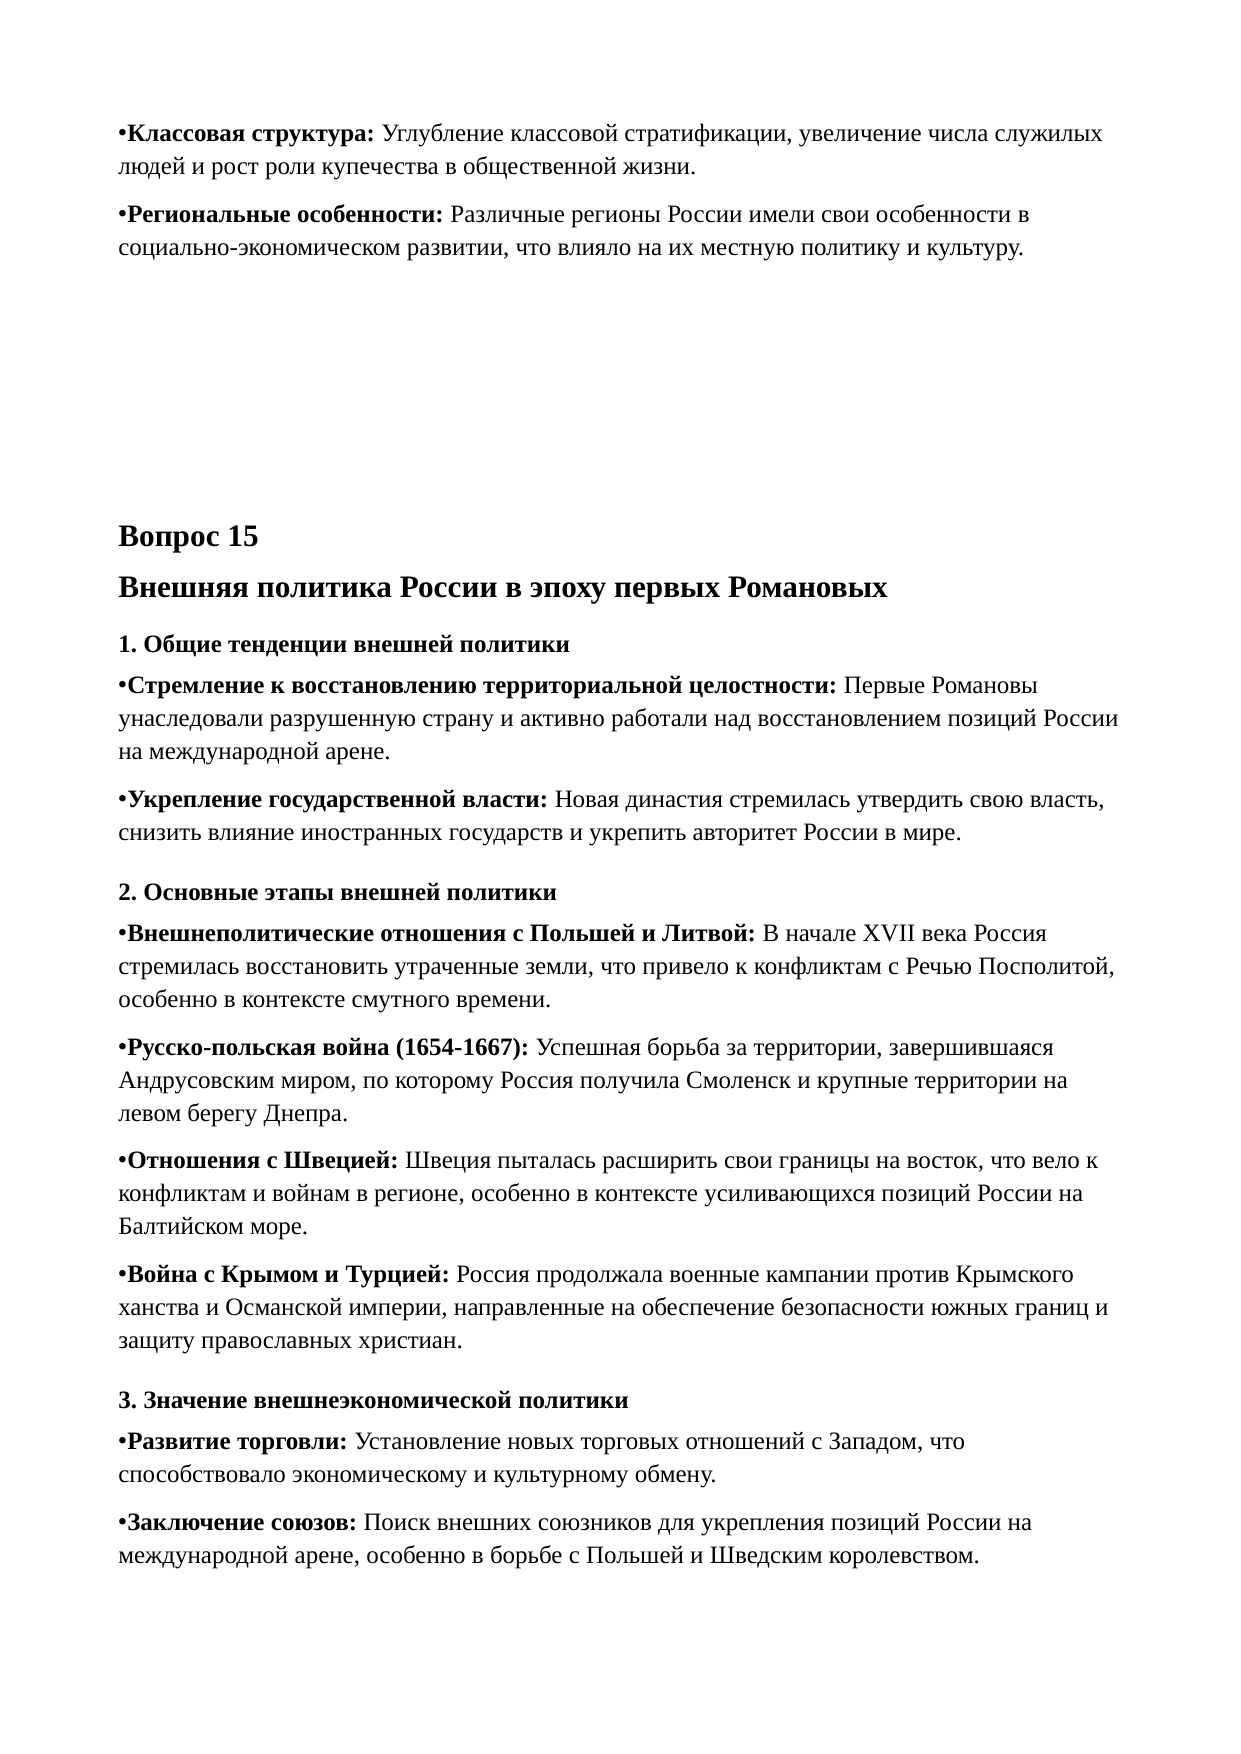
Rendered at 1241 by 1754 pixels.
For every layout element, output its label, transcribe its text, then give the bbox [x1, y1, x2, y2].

subtitle 2. Основные этапы внешней политики [118, 877, 1122, 906]
list Региональные особенности: Различные регионы России имели свои особенности в социально-экономическом развитии, что влияло на их местную политику и культуру. [118, 199, 1122, 261]
text Вопрос 15 [118, 517, 1122, 553]
list Русско-польская война (1654-1667): Успешная борьба за территории, завершившаяся Андрусовским миром, по которому Россия получила Смоленск и крупные территории на левом берегу Днепра. [118, 1032, 1122, 1127]
list Заключение союзов: Поиск внешних союзников для укрепления позиций России на международной арене, особенно в борьбе с Польшей и Шведским королевством. [118, 1507, 1122, 1569]
list Развитие торговли: Установление новых торговых отношений с Западом, что способствовало экономическому и культурному обмену. [118, 1426, 1122, 1488]
list Укрепление государственной власти: Новая династия стремилась утвердить свою власть, снизить влияние иностранных государств и укрепить авторитет России в мире. [118, 784, 1122, 846]
subtitle 3. Значение внешнеэкономической политики [118, 1385, 1122, 1414]
subtitle Внешняя политика России в эпоху первых Романовых [118, 568, 1122, 604]
list Стремление к восстановлению территориальной целостности: Первые Романовы унаследовали разрушенную страну и активно работали над восстановлением позиций России на международной арене. [118, 670, 1122, 765]
list Отношения с Швецией: Швеция пыталась расширить свои границы на восток, что вело к конфликтам и войнам в регионе, особенно в контексте усиливающихся позиций России на Балтийском море. [118, 1145, 1122, 1240]
list Классовая структура: Углубление классовой стратификации, увеличение числа служилых людей и рост роли купечества в общественной жизни. [118, 118, 1122, 180]
subtitle 1. Общие тенденции внешней политики [118, 629, 1122, 658]
list Война с Крымом и Турцией: Россия продолжала военные кампании против Крымского ханства и Османской империи, направленные на обеспечение безопасности южных границ и защиту православных христиан. [118, 1259, 1122, 1354]
list Внешнеполитические отношения с Польшей и Литвой: В начале XVII века Россия стремилась восстановить утраченные земли, что привело к конфликтам с Речью Посполитой, особенно в контексте смутного времени. [118, 918, 1122, 1013]
